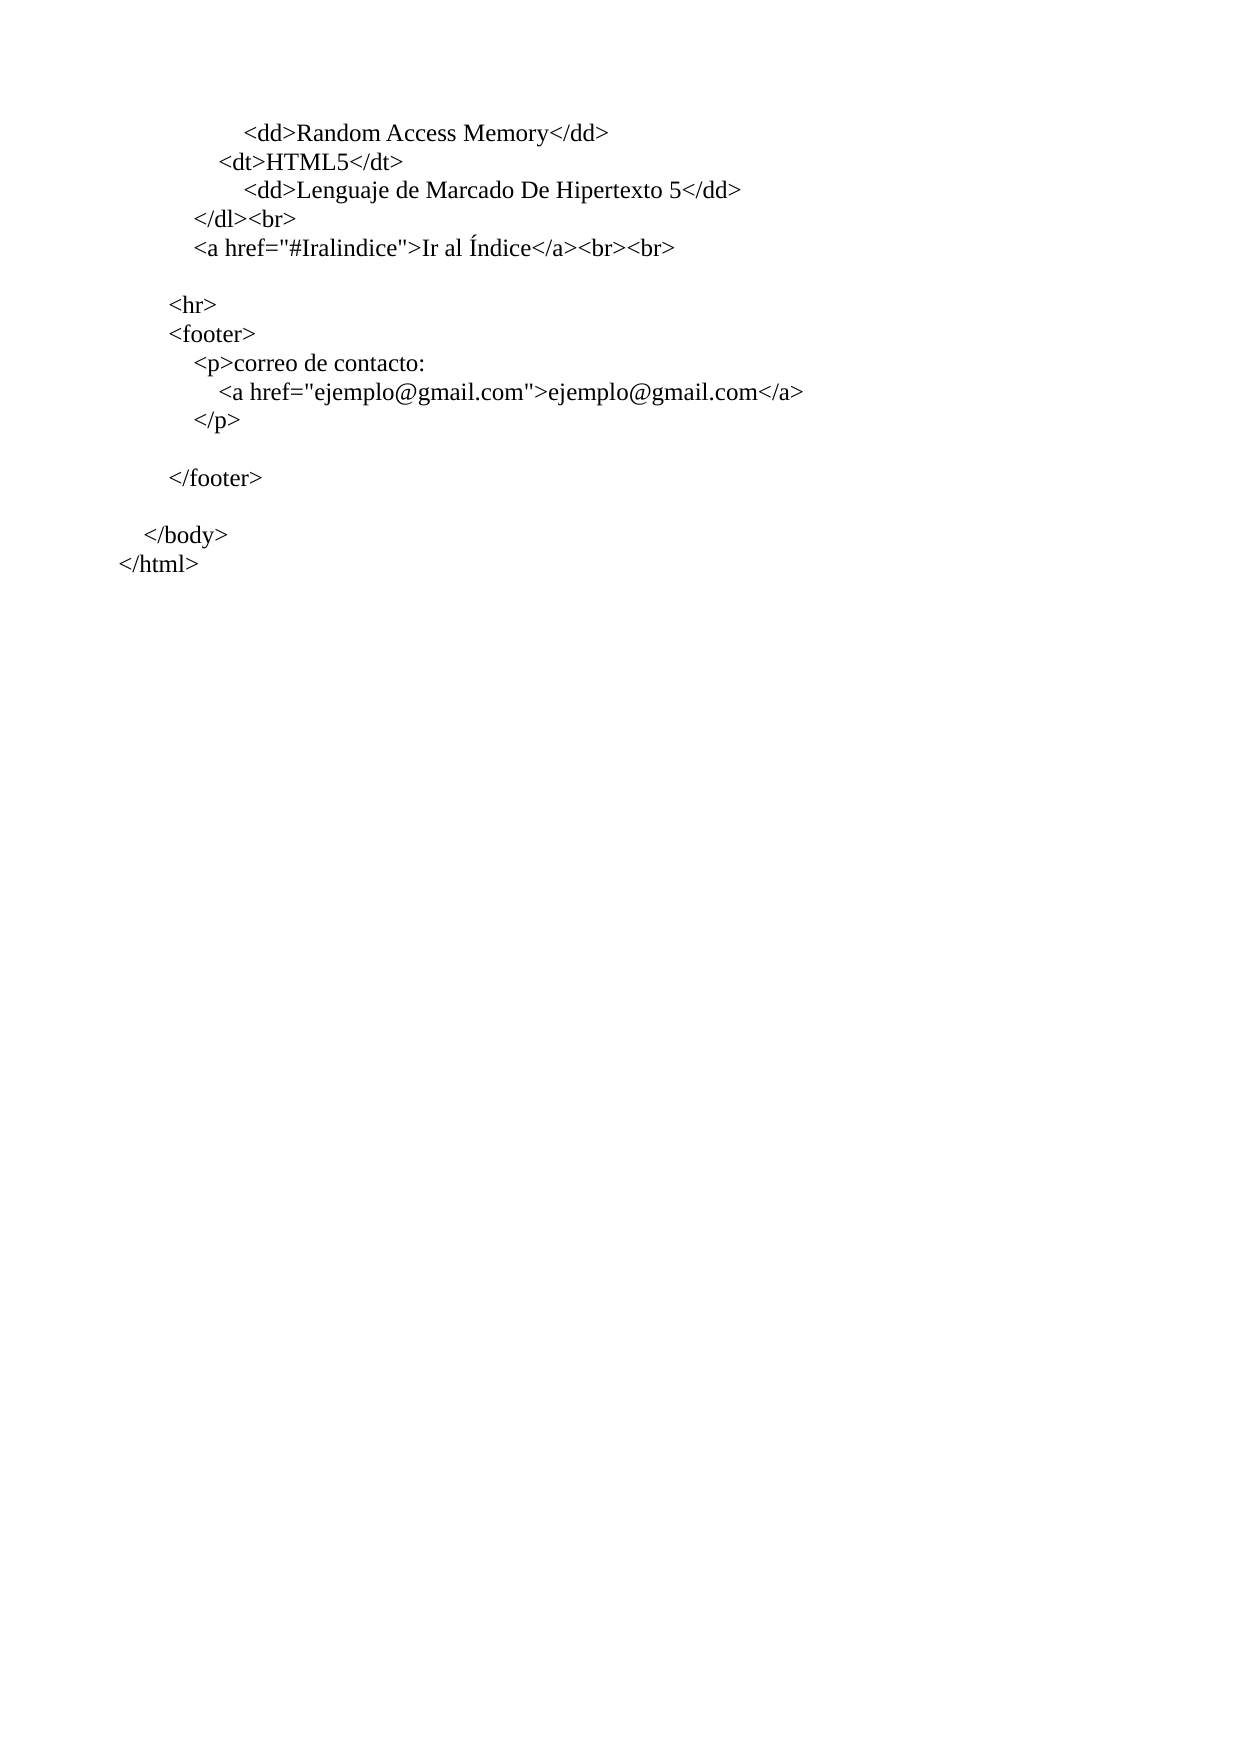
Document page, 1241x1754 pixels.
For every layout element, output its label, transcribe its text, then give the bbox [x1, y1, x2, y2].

text <footer> [118, 319, 1122, 348]
text <a href="#Iralindice">Ir al Índice</a><br><br> [118, 233, 1122, 262]
text </dl><br> [118, 204, 1122, 233]
text <hr> [118, 291, 1122, 319]
text <dd>Random Access Memory</dd> [118, 118, 1122, 147]
text <dd>Lenguaje de Marcado De Hipertexto 5</dd> [118, 176, 1122, 204]
text </footer> [118, 463, 1122, 492]
text </html> [118, 549, 1122, 578]
text <a href="ejemplo@gmail.com">ejemplo@gmail.com</a> [118, 377, 1122, 406]
text </p> [118, 406, 1122, 434]
text </body> [118, 521, 1122, 549]
text <p>correo de contacto: [118, 348, 1122, 377]
text <dt>HTML5</dt> [118, 147, 1122, 176]
